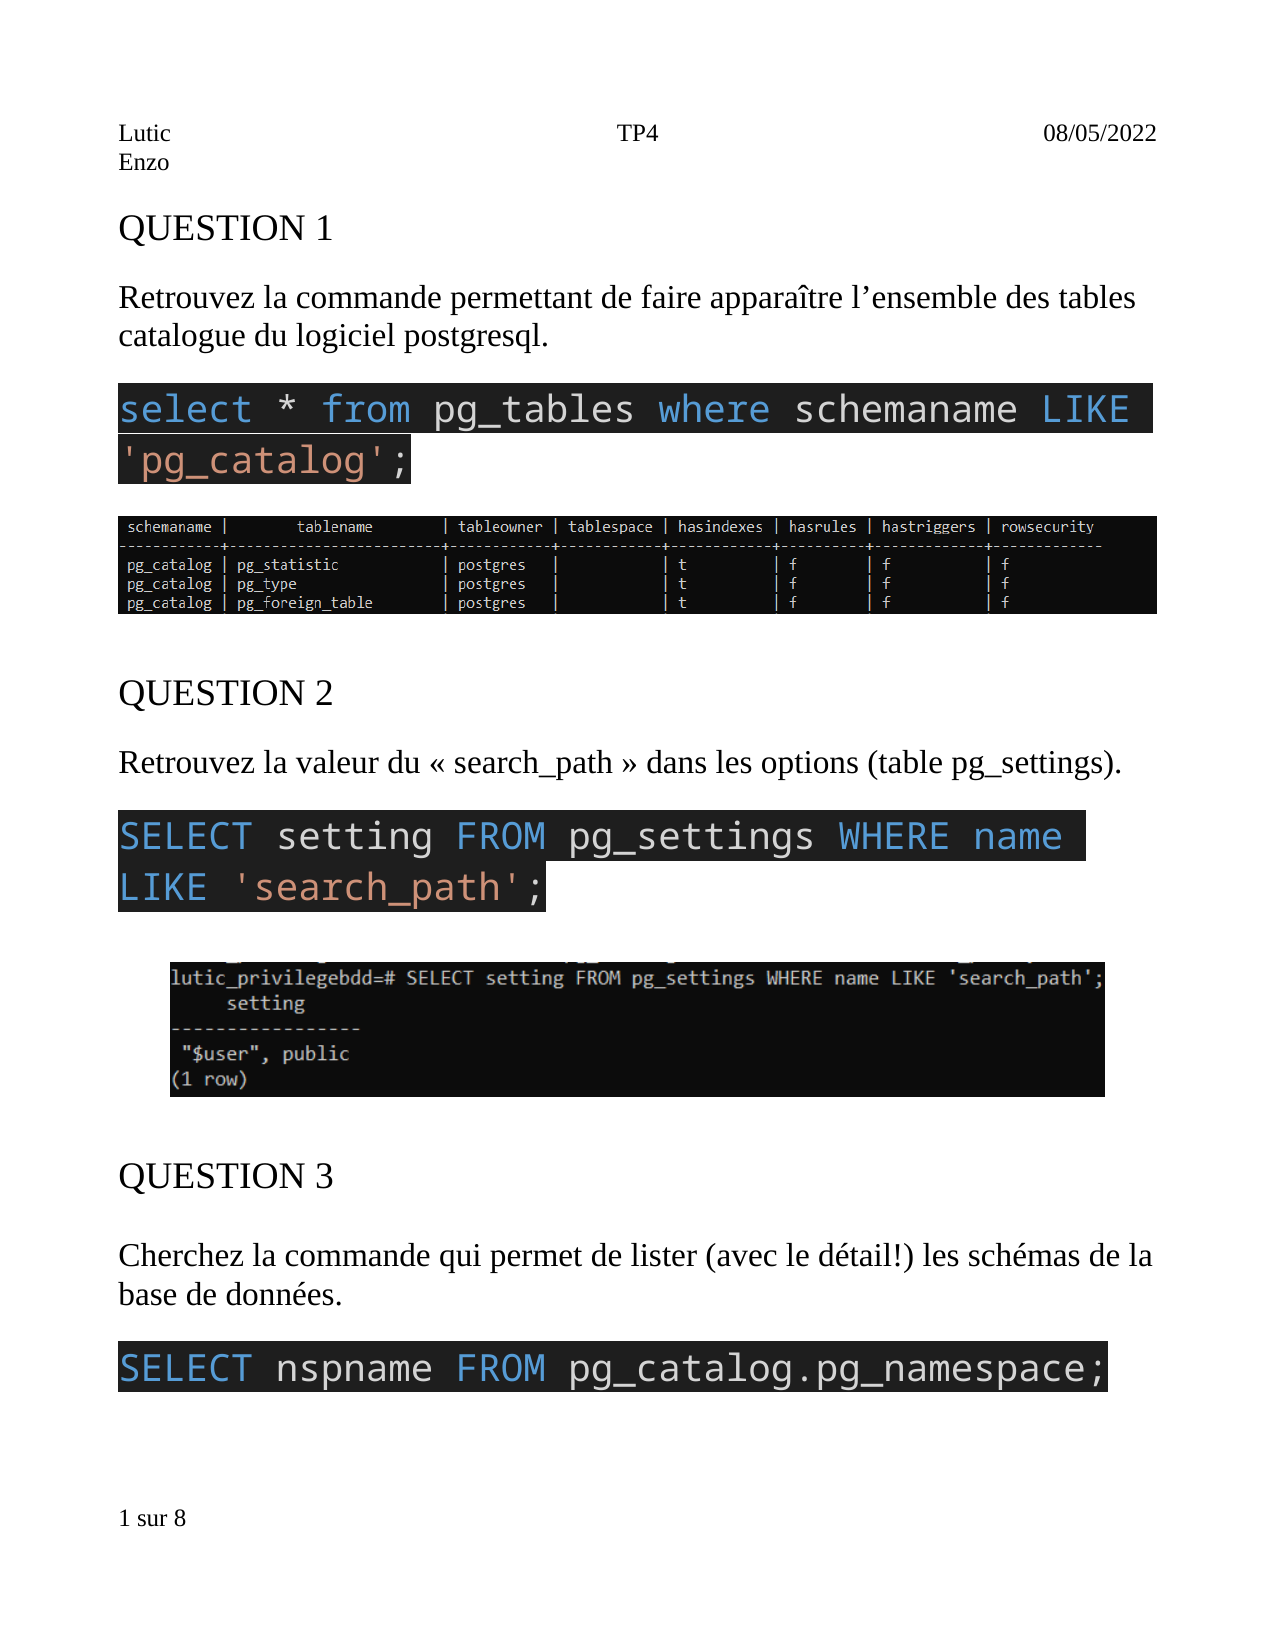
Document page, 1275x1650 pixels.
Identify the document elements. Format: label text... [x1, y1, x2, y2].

text SELECT setting FROM pg_settings WHERE name LIKE 'search_path'; [118, 809, 1157, 912]
text select * from pg_tables where schemaname LIKE 'pg_catalog'; [118, 382, 1157, 484]
text QUESTION 1 [118, 205, 1157, 248]
text Retrouvez la commande permettant de faire apparaître l’ensemble des tables catalogue du logiciel postgresql. [118, 277, 1157, 354]
text SELECT nspname FROM pg_catalog.pg_namespace; [118, 1341, 1157, 1392]
picture [118, 513, 1157, 614]
picture [170, 962, 1105, 1097]
text Cherchez la commande qui permet de lister (avec le détail!) les schémas de la base de données. [118, 1235, 1157, 1312]
text QUESTION 3 [118, 1154, 1157, 1197]
text QUESTION 2 [118, 671, 1157, 714]
text Retrouvez la valeur du « search_path » dans les options (table pg_settings). [118, 742, 1157, 781]
